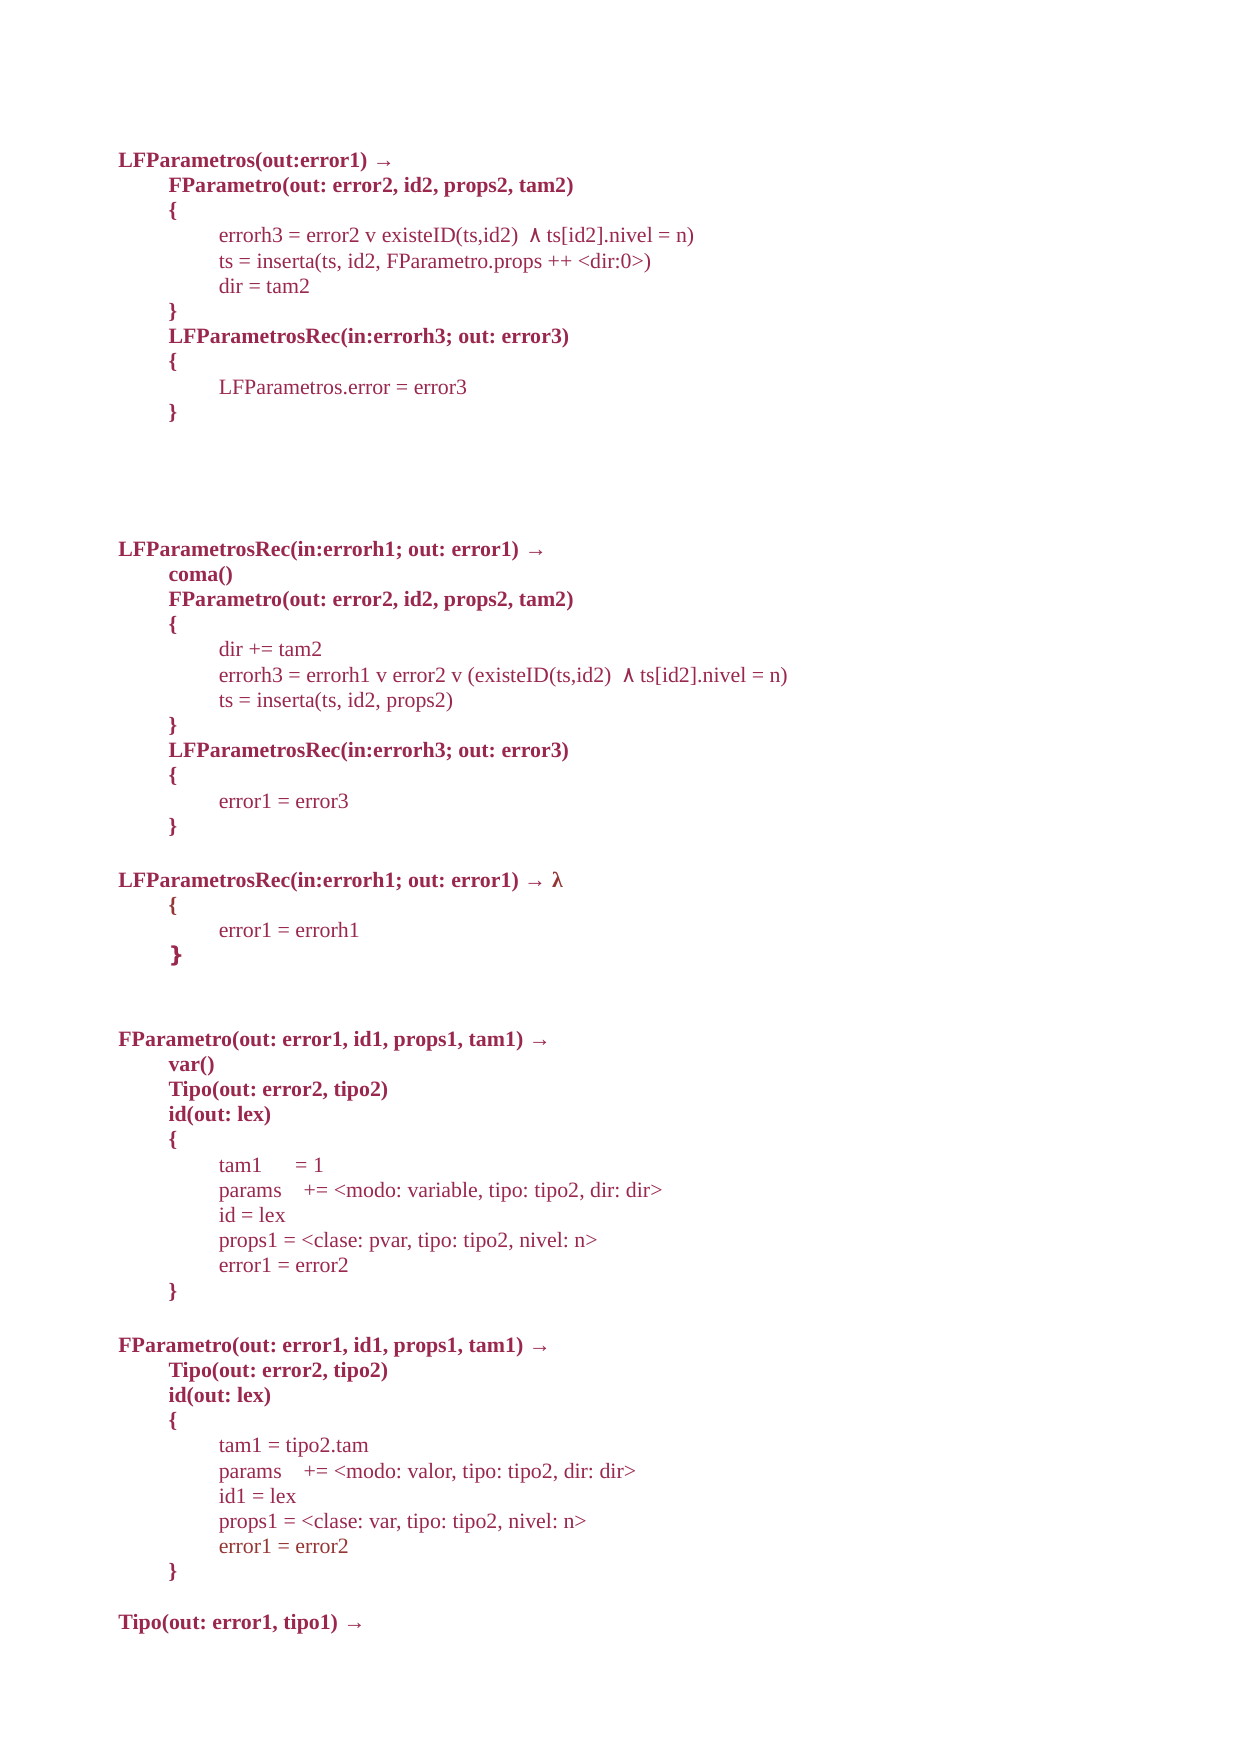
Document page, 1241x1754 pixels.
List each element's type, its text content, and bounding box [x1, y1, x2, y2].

text { [168, 348, 1122, 374]
text } [168, 712, 1122, 737]
text } [168, 1278, 1122, 1303]
text Tipo(out: error2, tipo2) [118, 1076, 1122, 1101]
text LFParametrosRec(in:errorh3; out: error3) [168, 737, 1122, 762]
text id = lex [168, 1202, 1122, 1227]
text props1 = <clase: pvar, tipo: tipo2, nivel: n> [168, 1227, 1122, 1252]
text { [168, 197, 1122, 222]
text id(out: lex) [118, 1382, 1122, 1407]
text ts = inserta(ts, id2, props2) [168, 687, 1122, 712]
text var() [118, 1051, 1122, 1076]
text LFParametrosRec(in:errorh3; out: error3) [168, 323, 1122, 348]
text dir += tam2 [168, 636, 1122, 662]
text ts = inserta(ts, id2, FParametro.props ++ <dir:0>) [168, 248, 1122, 273]
text FParametro(out: error1, id1, props1, tam1) → [118, 1332, 1122, 1357]
text { [168, 762, 1122, 788]
text error1 = error2 [168, 1252, 1122, 1278]
text FParametro(out: error2, id2, props2, tam2) [168, 586, 1122, 611]
text LFParametros(out:error1) → [118, 147, 1122, 172]
text FParametro(out: error1, id1, props1, tam1) → [118, 1026, 1122, 1051]
text LFParametrosRec(in:errorh1; out: error1) → λ [118, 867, 1122, 892]
text params += <modo: variable, tipo: tipo2, dir: dir> [168, 1177, 1122, 1202]
text Tipo(out: error2, tipo2) [118, 1357, 1122, 1382]
text error1 = error2 [168, 1533, 1122, 1558]
text props1 = <clase: var, tipo: tipo2, nivel: n> [168, 1508, 1122, 1533]
text { [168, 1407, 1122, 1432]
text LFParametros.error = error3 [168, 374, 1122, 399]
text } [168, 1558, 1122, 1584]
text coma() [118, 561, 1122, 586]
text tam1 = 1 [168, 1152, 1122, 1177]
text dir = tam2 [168, 273, 1122, 298]
text id1 = lex [168, 1483, 1122, 1508]
text Tipo(out: error1, tipo1) → [118, 1609, 1122, 1634]
text { [168, 611, 1122, 636]
text } [168, 298, 1122, 323]
text params += <modo: valor, tipo: tipo2, dir: dir> [168, 1458, 1122, 1483]
text { [168, 892, 1122, 917]
text error1 = error3 [168, 788, 1122, 813]
text { [168, 1126, 1122, 1152]
text errorh3 = errorh1 v error2 v (existeID(ts,id2) ٨ ts[id2].nivel = n) [168, 662, 1122, 687]
text FParametro(out: error2, id2, props2, tam2) [168, 172, 1122, 197]
text tam1 = tipo2.tam [168, 1432, 1122, 1458]
text } [168, 399, 1122, 424]
text error1 = errorh1 [168, 917, 1122, 942]
text LFParametrosRec(in:errorh1; out: error1) → [118, 536, 1122, 561]
text errorh3 = error2 v existeID(ts,id2) ٨ ts[id2].nivel = n) [168, 222, 1122, 248]
text id(out: lex) [118, 1101, 1122, 1126]
text } [168, 813, 1122, 838]
text } [168, 942, 1122, 968]
